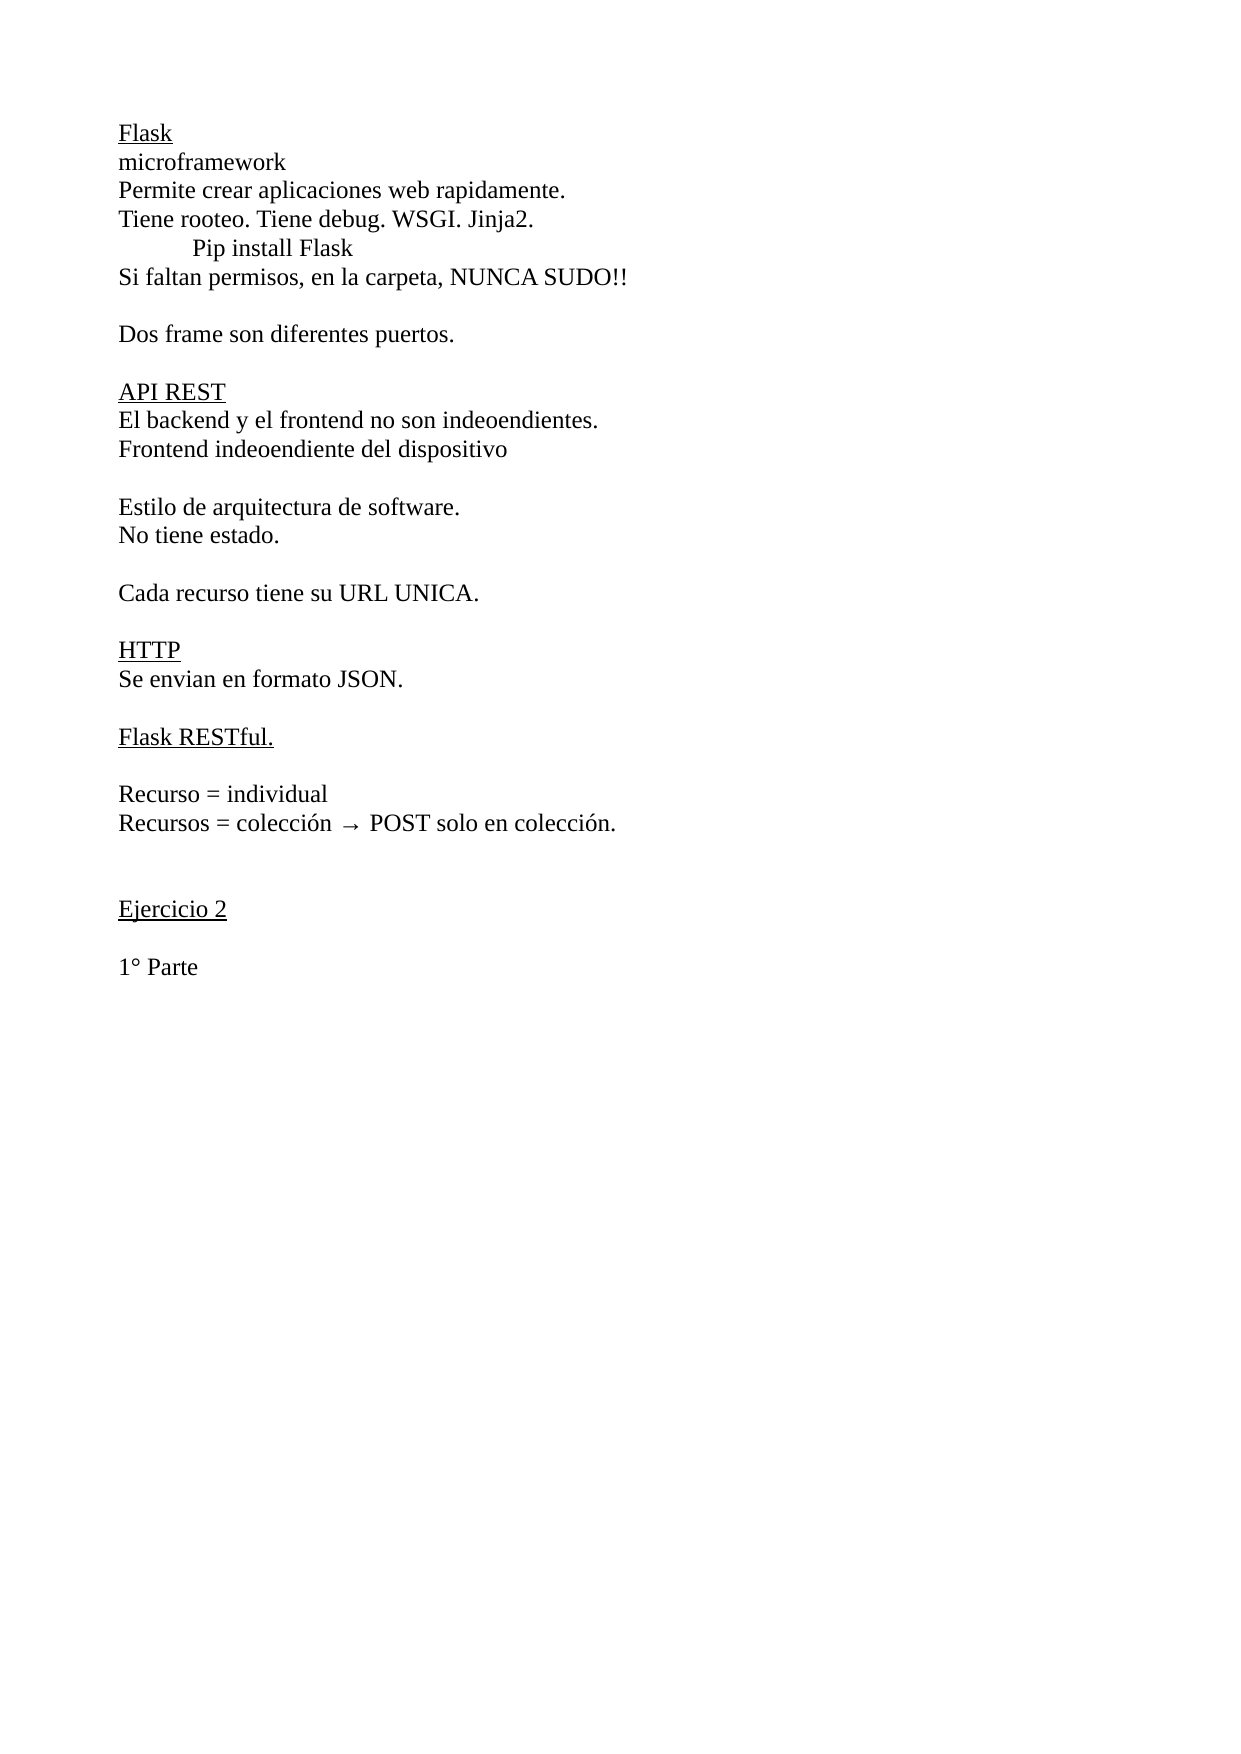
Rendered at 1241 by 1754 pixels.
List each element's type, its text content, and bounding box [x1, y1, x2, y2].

text Se envian en formato JSON. [118, 664, 1122, 693]
text Dos frame son diferentes puertos. [118, 319, 1122, 348]
text El backend y el frontend no son indeoendientes. [118, 406, 1122, 434]
text Estilo de arquitectura de software. [118, 492, 1122, 521]
text Ejercicio 2 [118, 894, 1122, 923]
text Si faltan permisos, en la carpeta, NUNCA SUDO!! [118, 262, 1122, 291]
text Flask RESTful. [118, 722, 1122, 751]
text Recurso = individual [118, 779, 1122, 808]
text API REST [118, 377, 1122, 406]
text Flask [118, 118, 1122, 147]
text Permite crear aplicaciones web rapidamente. [118, 176, 1122, 204]
text Frontend indeoendiente del dispositivo [118, 434, 1122, 463]
text Cada recurso tiene su URL UNICA. [118, 578, 1122, 607]
text 1° Parte [118, 952, 1122, 981]
text microframework [118, 147, 1122, 176]
text No tiene estado. [118, 521, 1122, 549]
text Pip install Flask [118, 233, 1122, 262]
text Recursos = colección → POST solo en colección. [118, 808, 1122, 837]
text Tiene rooteo. Tiene debug. WSGI. Jinja2. [118, 204, 1122, 233]
text HTTP [118, 636, 1122, 664]
